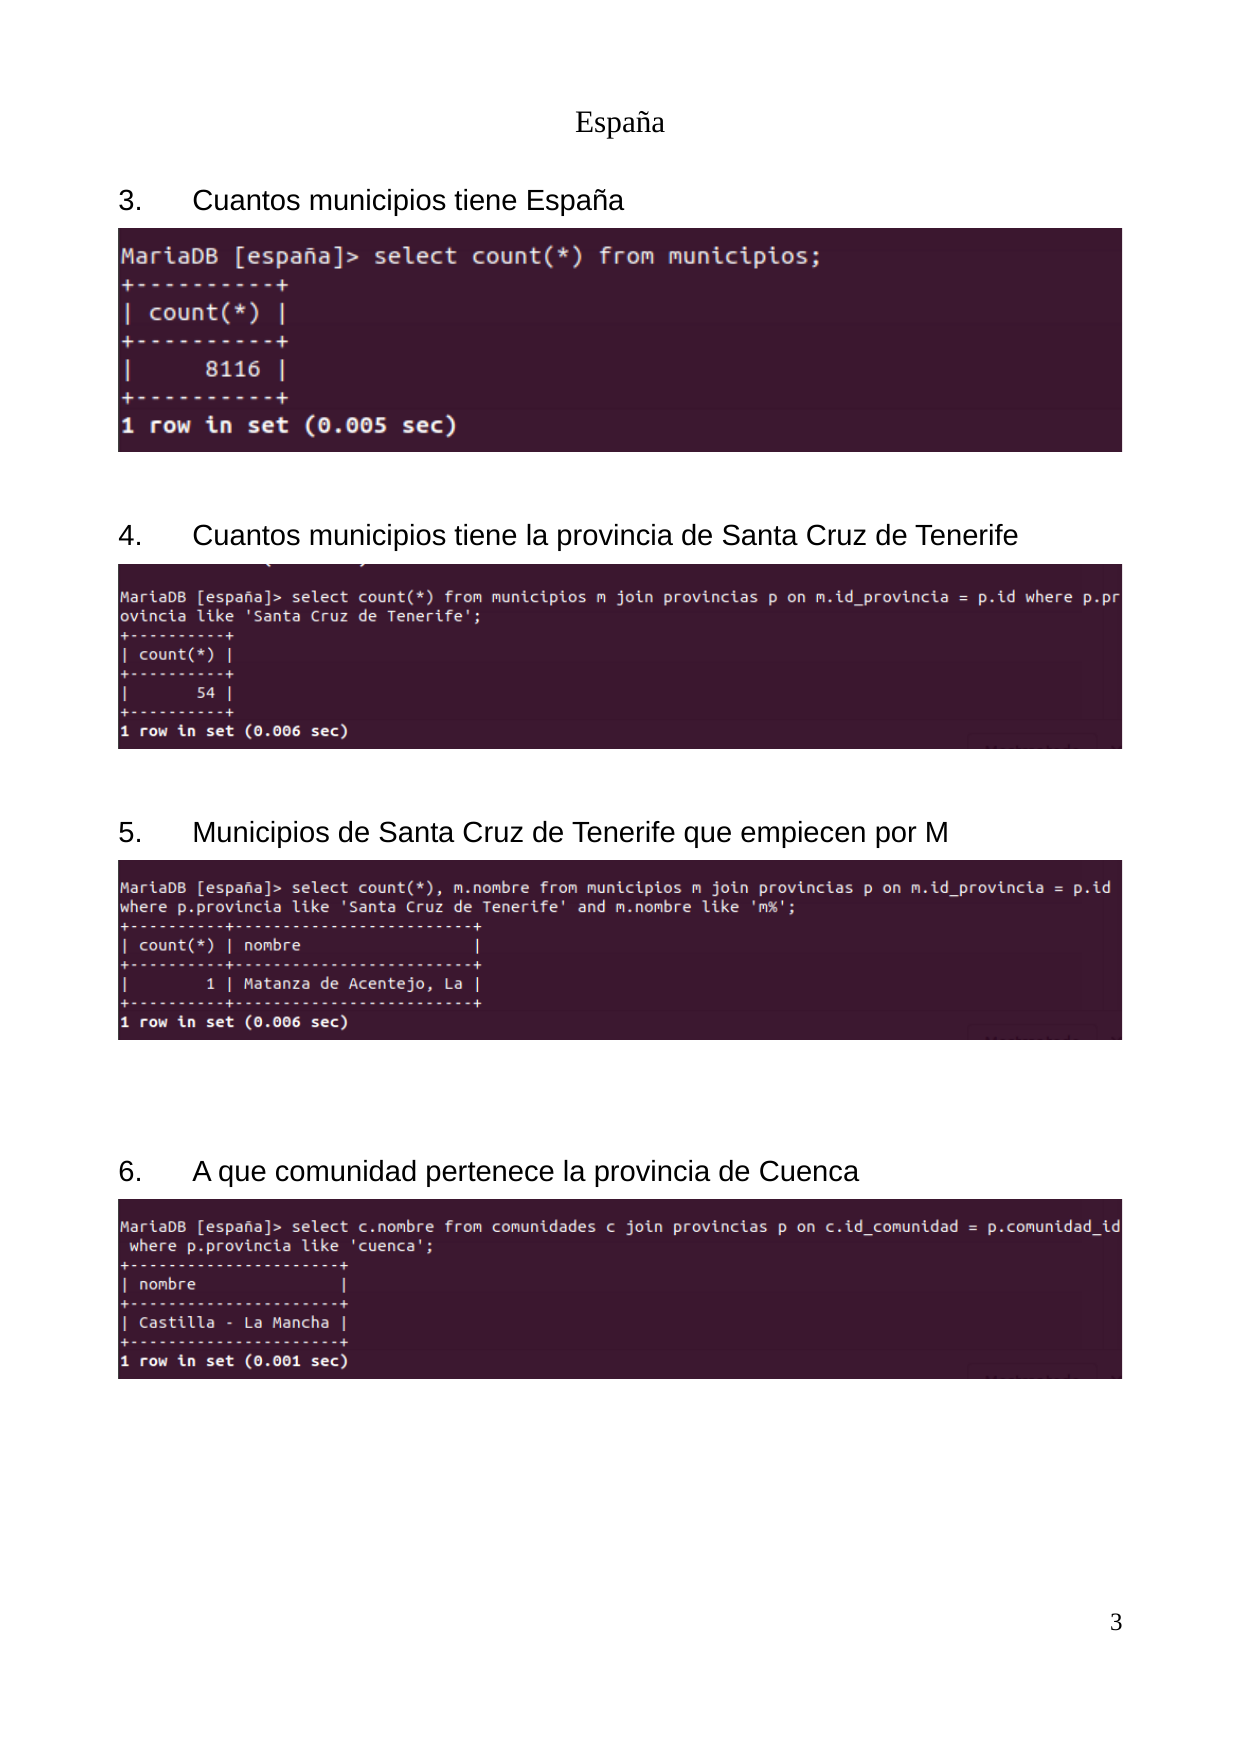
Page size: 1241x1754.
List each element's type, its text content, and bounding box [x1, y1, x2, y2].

picture [118, 564, 1123, 749]
picture [118, 1199, 1123, 1379]
subtitle Municipios de Santa Cruz de Tenerife que empiecen por M [118, 815, 1122, 848]
picture [118, 228, 1123, 452]
subtitle A que comunidad pertenece la provincia de Cuenca [118, 1154, 1122, 1187]
subtitle Cuantos municipios tiene España [118, 183, 1122, 216]
subtitle Cuantos municipios tiene la provincia de Santa Cruz de Tenerife [118, 518, 1122, 552]
picture [118, 860, 1123, 1040]
